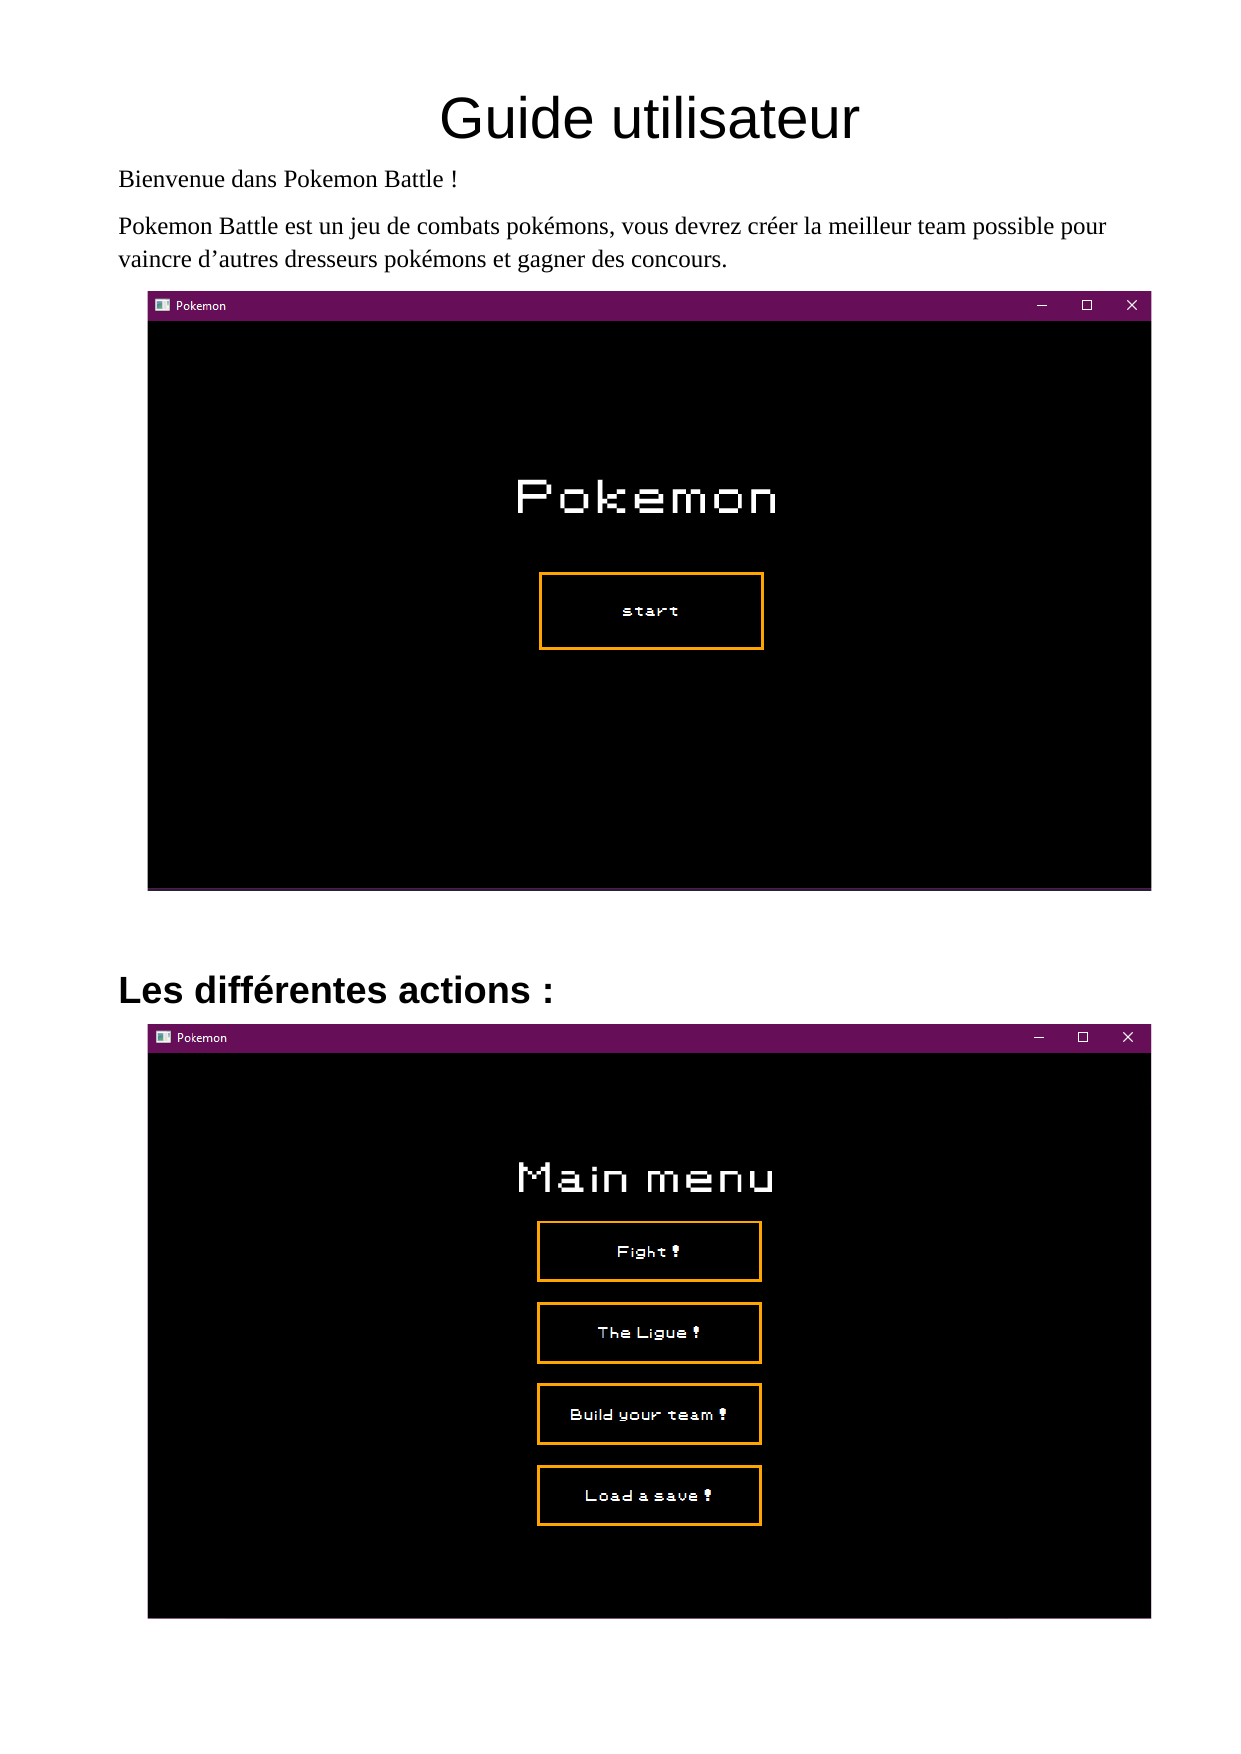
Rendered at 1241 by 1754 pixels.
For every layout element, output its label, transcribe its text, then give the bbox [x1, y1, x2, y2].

picture [147, 291, 1152, 891]
text Pokemon Battle est un jeu de combats pokémons, vous devrez créer la meilleur team possible pour vaincre d’autres dresseurs pokémons et gagner des concours. [118, 211, 1181, 273]
picture [147, 1024, 1152, 1619]
subtitle Les différentes actions : [118, 968, 1181, 1012]
text Bienvenue dans Pokemon Battle ! [118, 164, 1181, 192]
title Guide utilisateur [118, 84, 1181, 151]
